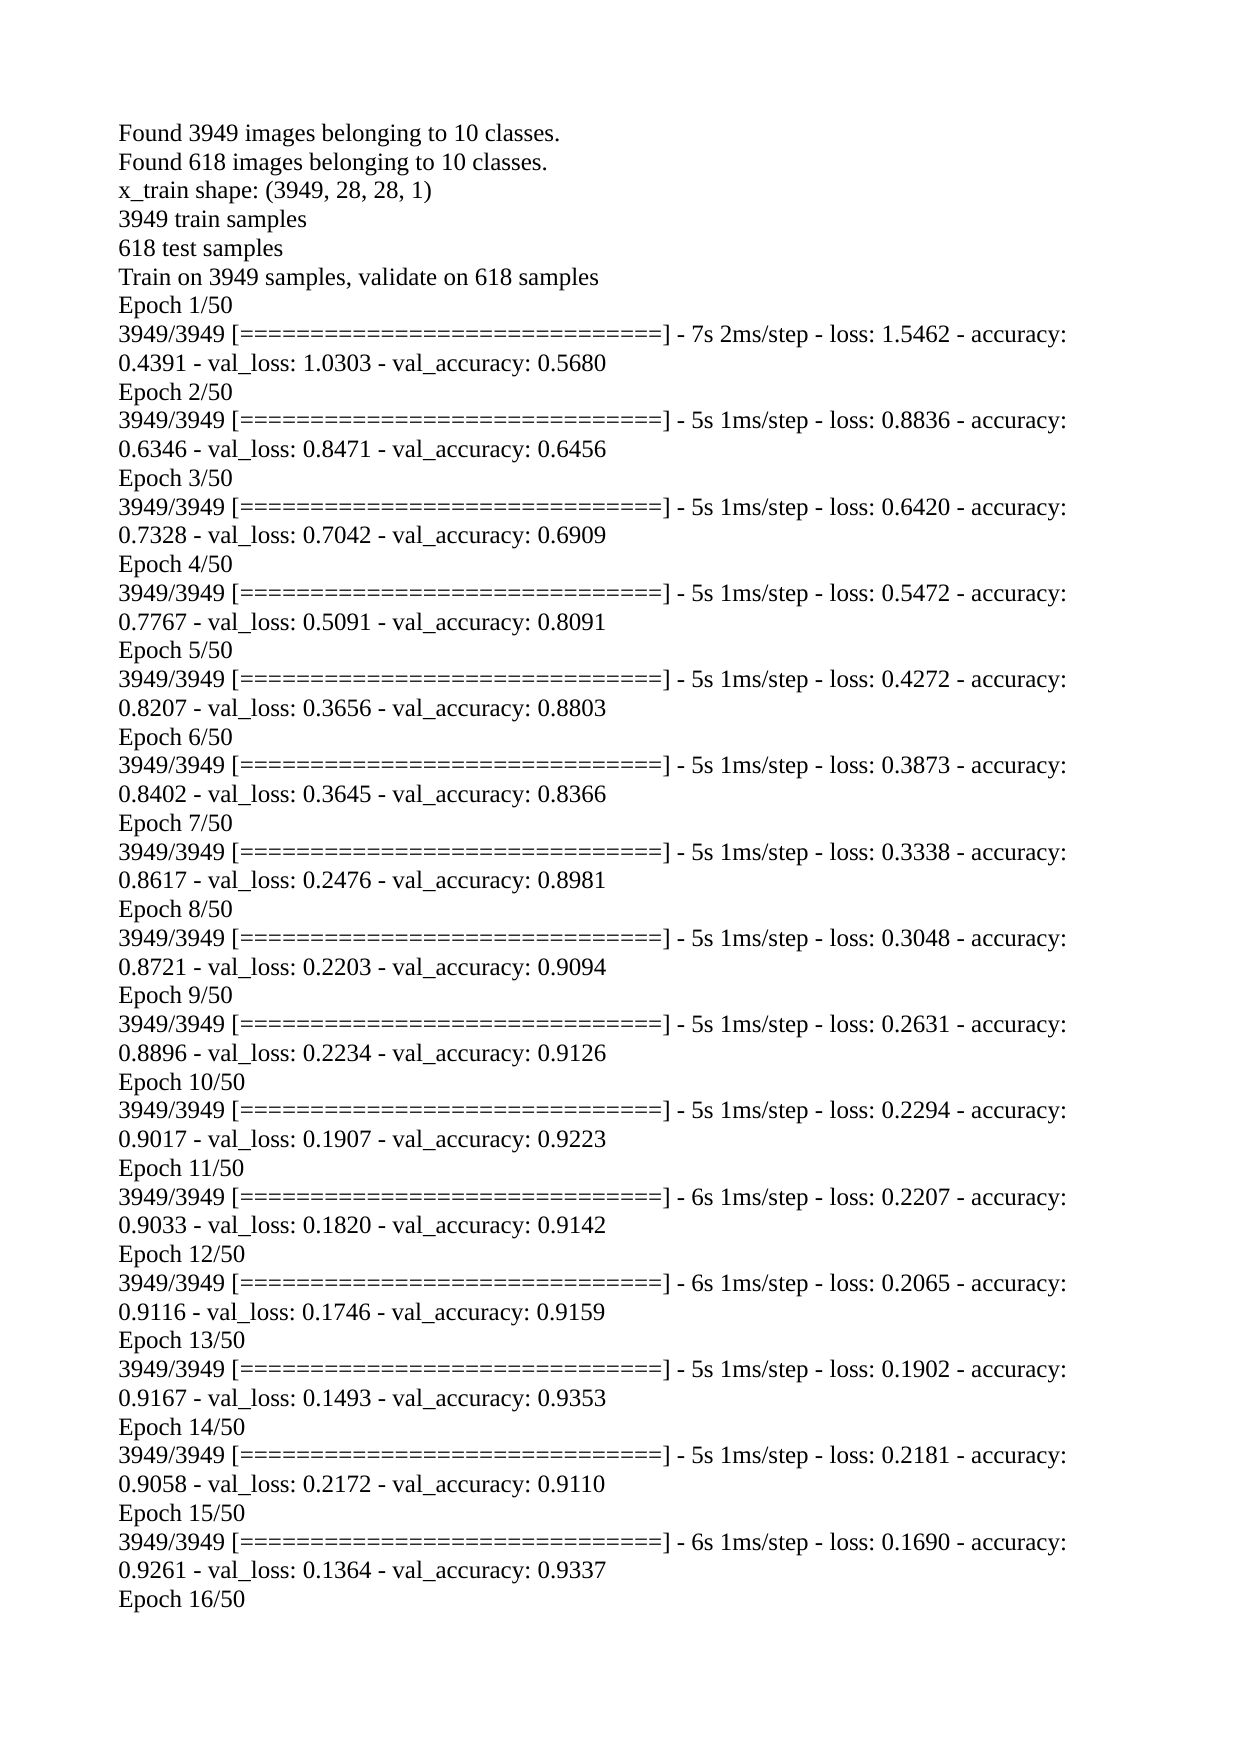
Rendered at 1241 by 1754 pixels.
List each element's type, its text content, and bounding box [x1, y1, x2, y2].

text Found 3949 images belonging to 10 classes. [118, 118, 1122, 147]
text 3949/3949 [==============================] - 6s 1ms/step - loss: 0.1690 - accuracy: 0.9261 - val_loss: 0.1364 - val_accuracy: 0.9337 [118, 1527, 1122, 1584]
text 3949/3949 [==============================] - 5s 1ms/step - loss: 0.4272 - accuracy: 0.8207 - val_loss: 0.3656 - val_accuracy: 0.8803 [118, 664, 1122, 722]
text Epoch 4/50 [118, 549, 1122, 578]
text 3949/3949 [==============================] - 5s 1ms/step - loss: 0.3048 - accuracy: 0.8721 - val_loss: 0.2203 - val_accuracy: 0.9094 [118, 923, 1122, 981]
text 3949/3949 [==============================] - 5s 1ms/step - loss: 0.8836 - accuracy: 0.6346 - val_loss: 0.8471 - val_accuracy: 0.6456 [118, 406, 1122, 463]
text 3949/3949 [==============================] - 5s 1ms/step - loss: 0.3338 - accuracy: 0.8617 - val_loss: 0.2476 - val_accuracy: 0.8981 [118, 837, 1122, 894]
text 3949/3949 [==============================] - 5s 1ms/step - loss: 0.6420 - accuracy: 0.7328 - val_loss: 0.7042 - val_accuracy: 0.6909 [118, 492, 1122, 549]
text Train on 3949 samples, validate on 618 samples [118, 262, 1122, 291]
text 3949/3949 [==============================] - 5s 1ms/step - loss: 0.1902 - accuracy: 0.9167 - val_loss: 0.1493 - val_accuracy: 0.9353 [118, 1354, 1122, 1412]
text Epoch 15/50 [118, 1498, 1122, 1527]
text Epoch 16/50 [118, 1584, 1122, 1613]
text Epoch 2/50 [118, 377, 1122, 406]
text 3949/3949 [==============================] - 6s 1ms/step - loss: 0.2207 - accuracy: 0.9033 - val_loss: 0.1820 - val_accuracy: 0.9142 [118, 1182, 1122, 1239]
text Epoch 10/50 [118, 1067, 1122, 1096]
text Epoch 14/50 [118, 1412, 1122, 1441]
text Epoch 1/50 [118, 291, 1122, 319]
text x_train shape: (3949, 28, 28, 1) [118, 176, 1122, 204]
text 3949/3949 [==============================] - 5s 1ms/step - loss: 0.5472 - accuracy: 0.7767 - val_loss: 0.5091 - val_accuracy: 0.8091 [118, 578, 1122, 636]
text Epoch 9/50 [118, 981, 1122, 1009]
text 3949 train samples [118, 204, 1122, 233]
text 3949/3949 [==============================] - 5s 1ms/step - loss: 0.2294 - accuracy: 0.9017 - val_loss: 0.1907 - val_accuracy: 0.9223 [118, 1096, 1122, 1153]
text 3949/3949 [==============================] - 5s 1ms/step - loss: 0.3873 - accuracy: 0.8402 - val_loss: 0.3645 - val_accuracy: 0.8366 [118, 751, 1122, 808]
text Found 618 images belonging to 10 classes. [118, 147, 1122, 176]
text Epoch 8/50 [118, 894, 1122, 923]
text Epoch 7/50 [118, 808, 1122, 837]
text Epoch 13/50 [118, 1326, 1122, 1354]
text 3949/3949 [==============================] - 6s 1ms/step - loss: 0.2065 - accuracy: 0.9116 - val_loss: 0.1746 - val_accuracy: 0.9159 [118, 1268, 1122, 1326]
text 618 test samples [118, 233, 1122, 262]
text Epoch 12/50 [118, 1239, 1122, 1268]
text 3949/3949 [==============================] - 7s 2ms/step - loss: 1.5462 - accuracy: 0.4391 - val_loss: 1.0303 - val_accuracy: 0.5680 [118, 319, 1122, 377]
text Epoch 5/50 [118, 636, 1122, 664]
text Epoch 3/50 [118, 463, 1122, 492]
text 3949/3949 [==============================] - 5s 1ms/step - loss: 0.2631 - accuracy: 0.8896 - val_loss: 0.2234 - val_accuracy: 0.9126 [118, 1009, 1122, 1067]
text 3949/3949 [==============================] - 5s 1ms/step - loss: 0.2181 - accuracy: 0.9058 - val_loss: 0.2172 - val_accuracy: 0.9110 [118, 1441, 1122, 1498]
text Epoch 6/50 [118, 722, 1122, 751]
text Epoch 11/50 [118, 1153, 1122, 1182]
